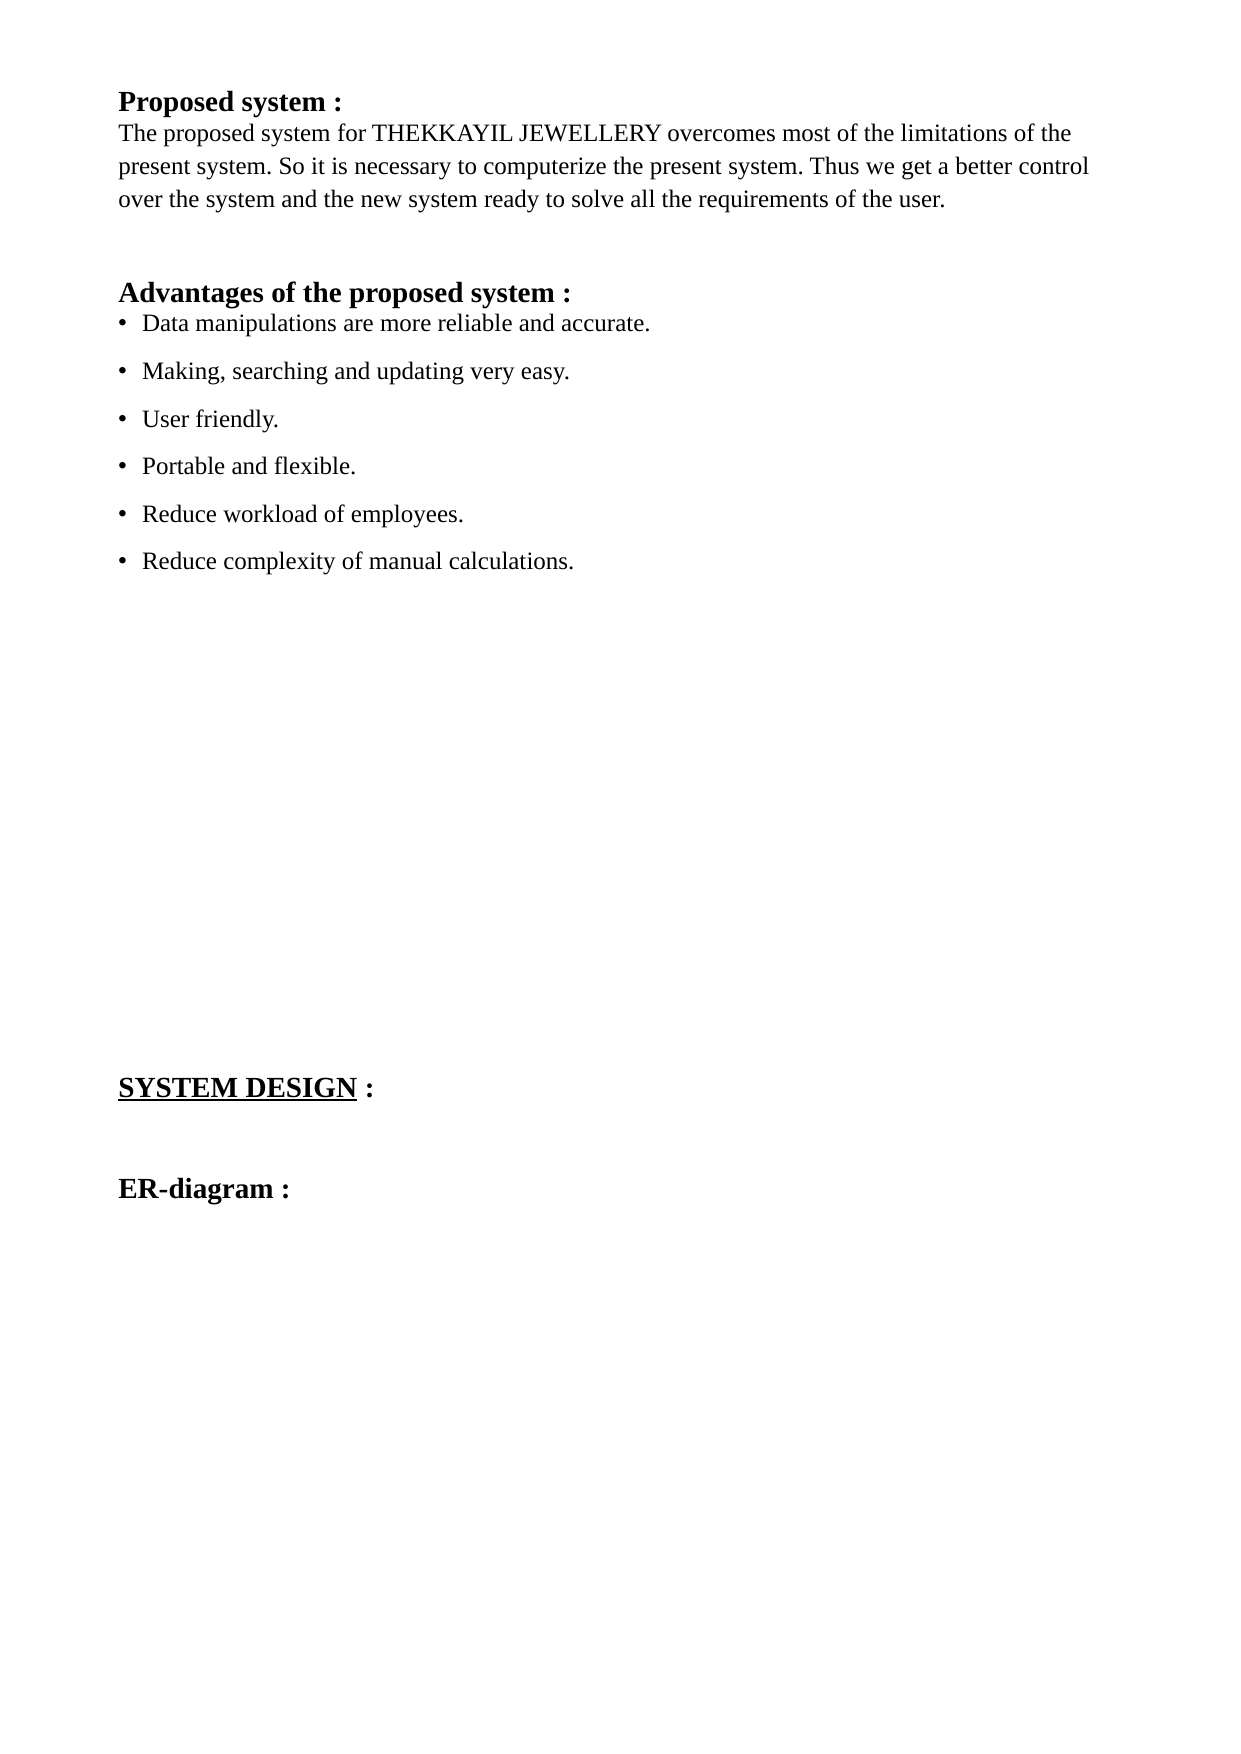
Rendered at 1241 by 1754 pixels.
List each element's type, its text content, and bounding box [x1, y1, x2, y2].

text The proposed system for THEKKAYIL JEWELLERY overcomes most of the limitations of the present system. So it is necessary to computerize the present system. Thus we get a better control over the system and the new system ready to solve all the requirements of the user. [118, 118, 1122, 213]
list Reduce complexity of manual calculations. [118, 546, 1122, 575]
list Making, searching and updating very easy. [118, 356, 1122, 385]
text SYSTEM DESIGN : [118, 1070, 1122, 1104]
subtitle Proposed system : [118, 84, 1122, 118]
text ER-diagram : [118, 1171, 1122, 1204]
list Reduce workload of employees. [118, 499, 1122, 528]
subtitle Advantages of the proposed system : [118, 275, 1122, 308]
list User friendly. [118, 404, 1122, 432]
list Portable and flexible. [118, 451, 1122, 480]
list Data manipulations are more reliable and accurate. [118, 308, 1122, 337]
